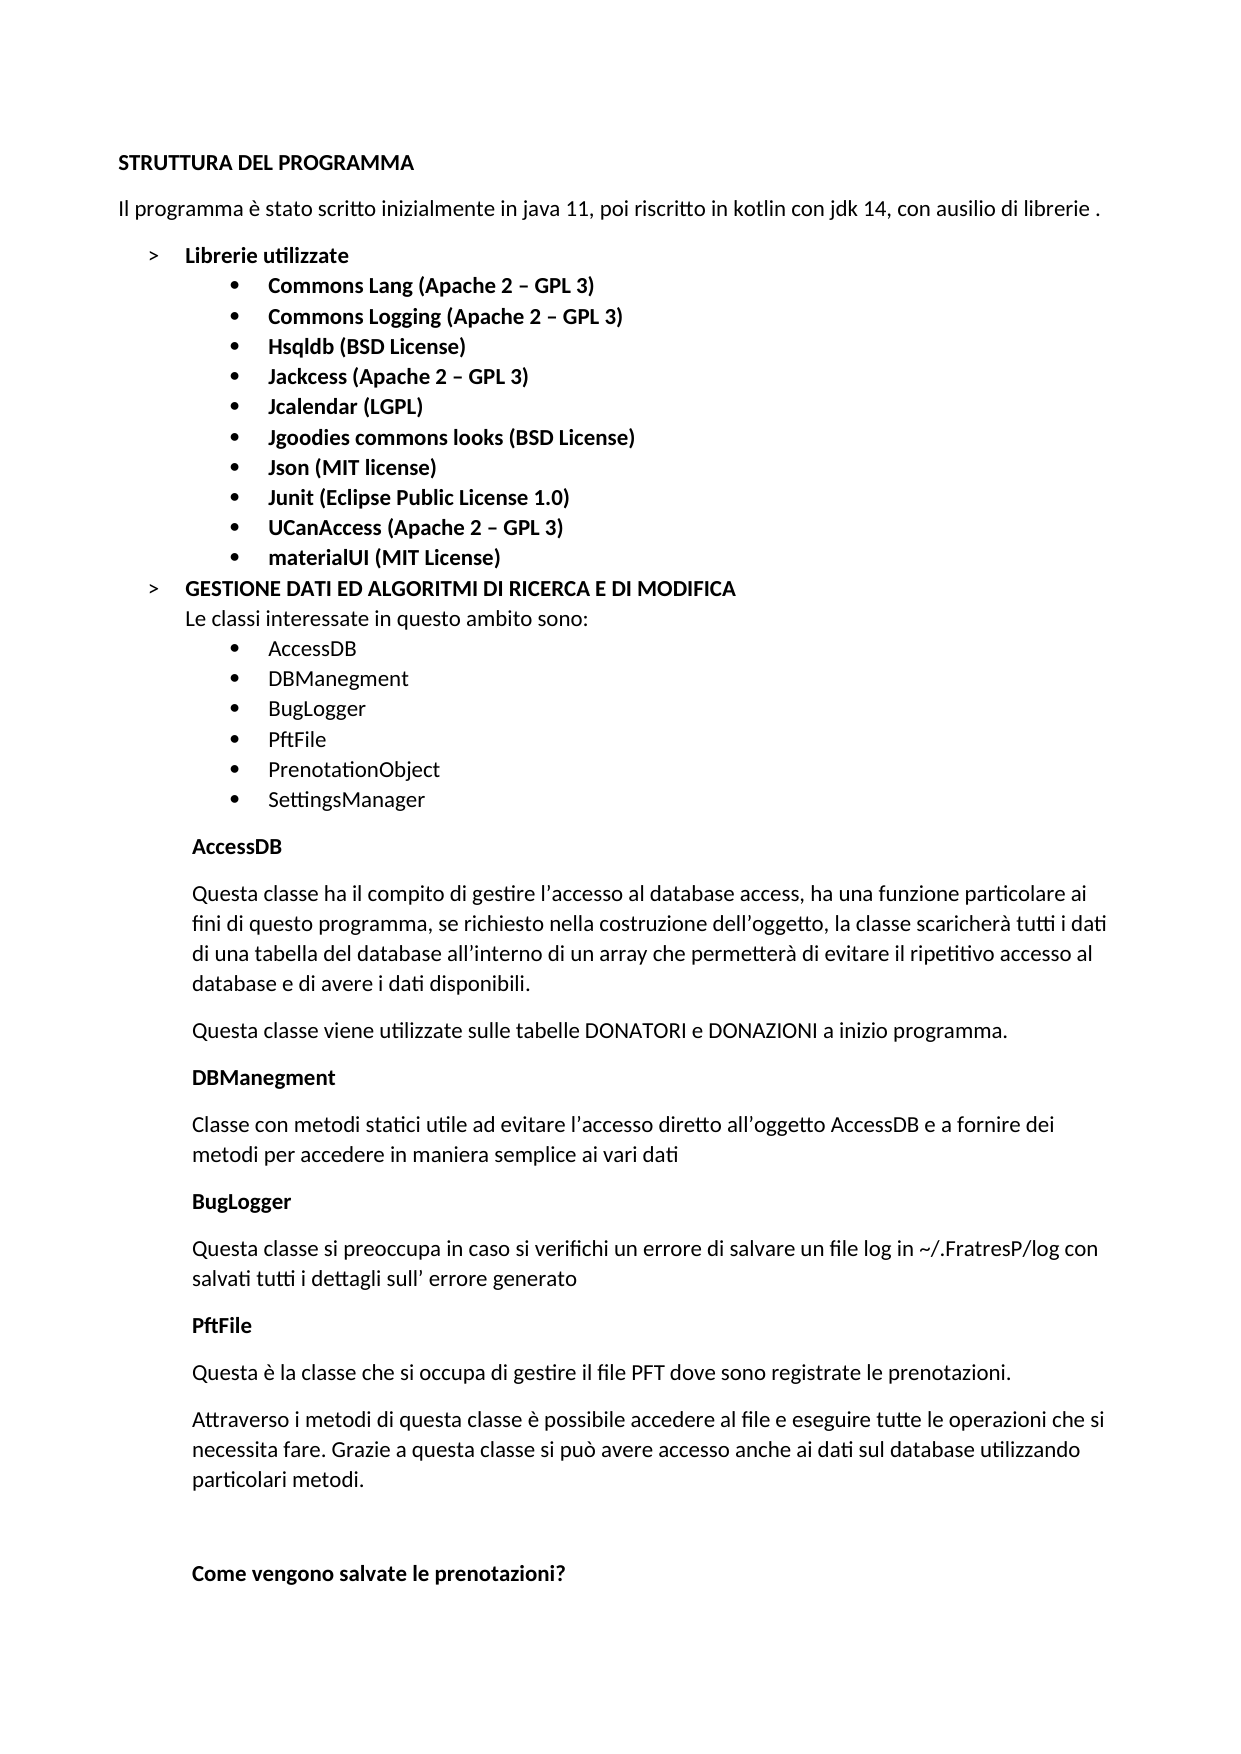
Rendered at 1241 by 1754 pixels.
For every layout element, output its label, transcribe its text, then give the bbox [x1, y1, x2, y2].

text Questa classe si preoccupa in caso si verifichi un errore di salvare un file log in ~/.FratresP/log con salvati tutti i dettagli sull’ errore generato [192, 1234, 1122, 1292]
list Commons Logging (Apache 2 – GPL 3) [231, 302, 1122, 330]
text Come vengono salvate le prenotazioni? [192, 1559, 1122, 1587]
list Jcalendar (LGPL) [231, 392, 1122, 420]
list AccessDB [231, 634, 1122, 662]
list PrenotationObject [231, 755, 1122, 783]
text PftFile [192, 1311, 1122, 1339]
list Jgoodies commons looks (BSD License) [231, 423, 1122, 451]
list BugLogger [231, 694, 1122, 722]
list Hsqldb (BSD License) [231, 332, 1122, 360]
list PftFile [231, 725, 1122, 753]
list SettingsManager [231, 785, 1122, 813]
text AccessDB [192, 832, 1122, 860]
text Questa classe ha il compito di gestire l’accesso al database access, ha una funzione particolare ai fini di questo programma, se richiesto nella costruzione dell’oggetto, la classe scaricherà tutti i dati di una tabella del database all’interno di un array che permetterà di evitare il ripetitivo accesso al database e di avere i dati disponibili. [192, 879, 1122, 997]
list Commons Lang (Apache 2 – GPL 3) [231, 272, 1122, 299]
list Librerie utilizzate [148, 241, 1122, 269]
text Questa classe viene utilizzate sulle tabelle DONATORI e DONAZIONI a inizio programma. [192, 1016, 1122, 1044]
list GESTIONE DATI ED ALGORITMI DI RICERCA E DI MODIFICA Le classi interessate in questo ambito sono: [148, 574, 1122, 632]
list UCanAccess (Apache 2 – GPL 3) [231, 513, 1122, 541]
list Jackcess (Apache 2 – GPL 3) [231, 362, 1122, 390]
list Json (MIT license) [231, 453, 1122, 481]
text Classe con metodi statici utile ad evitare l’accesso diretto all’oggetto AccessDB e a fornire dei metodi per accedere in maniera semplice ai vari dati [192, 1110, 1122, 1168]
list materialUI (MIT License) [231, 543, 1122, 571]
list Junit (Eclipse Public License 1.0) [231, 483, 1122, 511]
text Il programma è stato scritto inizialmente in java 11, poi riscritto in kotlin con jdk 14, con ausilio di librerie . [118, 194, 1122, 222]
text STRUTTURA DEL PROGRAMMA [118, 148, 1122, 176]
list DBManegment [231, 664, 1122, 692]
text BugLogger [192, 1187, 1122, 1215]
text DBManegment [118, 1063, 1122, 1091]
text Attraverso i metodi di questa classe è possibile accedere al file e eseguire tutte le operazioni che si necessita fare. Grazie a questa classe si può avere accesso anche ai dati sul database utilizzando particolari metodi. [192, 1405, 1122, 1493]
text Questa è la classe che si occupa di gestire il file PFT dove sono registrate le prenotazioni. [192, 1358, 1122, 1386]
